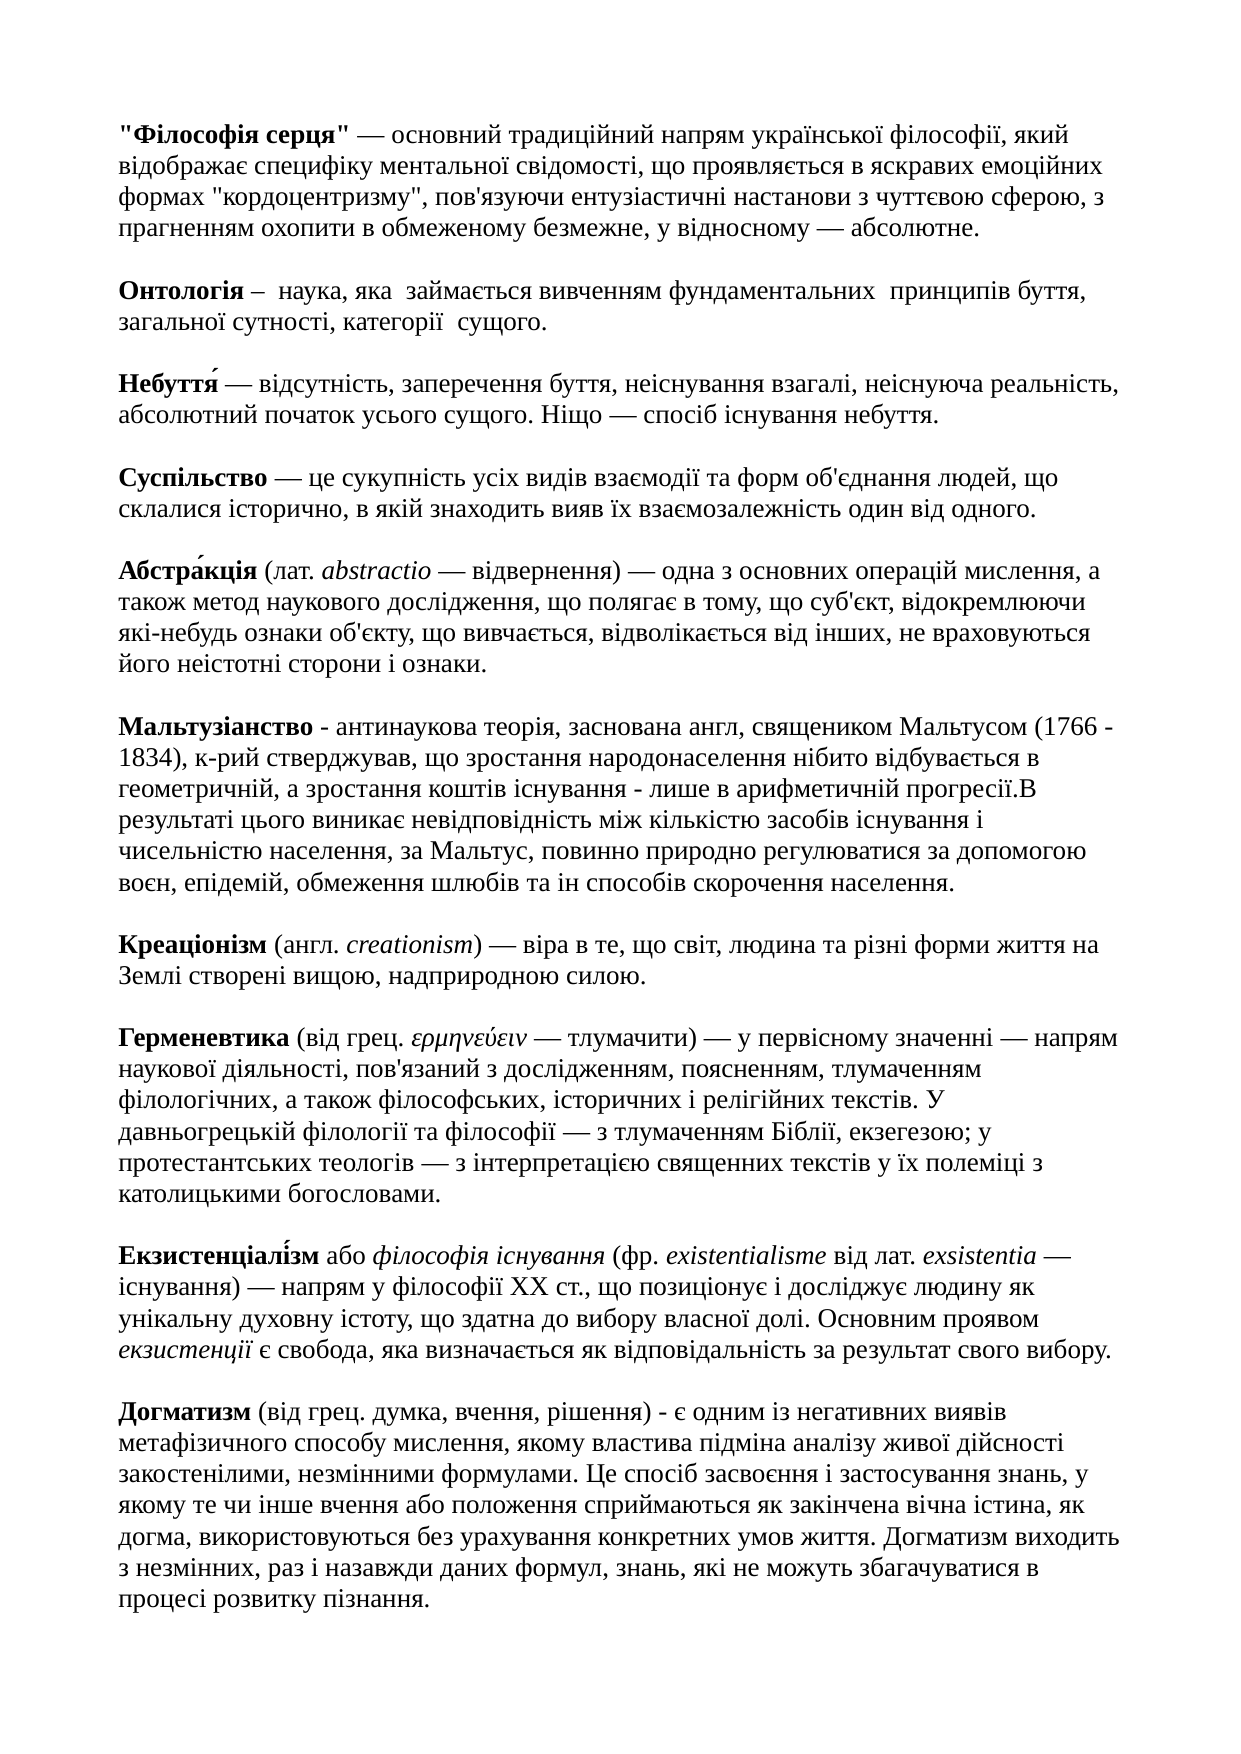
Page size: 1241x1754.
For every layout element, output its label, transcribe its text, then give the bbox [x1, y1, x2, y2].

text Екзистенціалі́зм або філософія існування (фр. existentialisme від лат. exsistentia — існування) — напрям у філософії XX ст., що позиціонує і досліджує людину як унікальну духовну істоту, що здатна до вибору власної долі. Основним проявом екзистенції є свобода, яка визначається як відповідальність за результат свого вибору. [118, 1239, 1122, 1364]
text Мальтузіанство - антинаукова теорія, заснована англ, священиком Мальтусом (1766 - 1834), к-рий стверджував, що зростання народонаселення нібито відбувається в геометричній, а зростання коштів існування - лише в арифметичній прогресії.В результаті цього виникає невідповідність між кількістю засобів існування і чисельністю населення, за Мальтус, повинно природно регулюватися за допомогою воєн, епідемій, обмеження шлюбів та ін способів скорочення населення. [118, 710, 1122, 897]
text Догматизм (від грец. думка, вчення, рішення) - є одним із негативних виявів метафізичного способу мислення, якому властива підміна аналізу живої дійсності закостенілими, незмінними формулами. Це спосіб засвоєння і застосування знань, у якому те чи інше вчення або положення сприймаються як закінчена вічна істина, як догма, використовуються без урахування конкретних умов життя. Догматизм виходить з незмінних, раз і назавжди даних формул, знань, які не можуть збагачуватися в процесі розвитку пізнання. [118, 1395, 1122, 1613]
text Креаціонізм (англ. creationism) — віра в те, що світ, людина та різні форми життя на Землі створені вищою, надприродною силою. [118, 928, 1122, 990]
text Абстра́кція (лат. abstractio — відвернення) — одна з основних операцій мислення, а також метод наукового дослідження, що полягає в тому, що суб'єкт, відокремлюючи які-небудь ознаки об'єкту, що вивчається, відволікається від інших, не враховуються його неістотні сторони і ознаки. [118, 554, 1122, 679]
text Герменевтика (від грец. ερμηνεύειν — тлумачити) — у первісному значенні — напрям наукової діяльності, пов'язаний з дослідженням, поясненням, тлумаченням філологічних, а також філософських, історичних і релігійних текстів. У давньогрецькій філології та філософії — з тлумаченням Біблії, екзегезою; у протестантських теологів — з інтерпретацією священних текстів у їх полеміці з католицькими богословами. [118, 1021, 1122, 1208]
text Онтологія – наука, яка займається вивченням фундаментальних принципів буття, загальної сутності, категорії сущого. [118, 274, 1122, 336]
text "Філософія серця" — основний традиційний напрям української філософії, який відображає специфіку ментальної свідомості, що проявляється в яскравих емоційних формах "кордоцентризму", пов'язуючи ентузіастичні настанови з чуттєвою сферою, з прагненням охопити в обмеженому безмежне, у відносному — абсолютне. [118, 118, 1122, 243]
text Суспільство — це сукупність усіх видів взаємодії та форм об'єднання людей, що склалися історично, в якій знаходить вияв їх взаємозалежність один від одного. [118, 461, 1122, 523]
text Небуття́ — відсутність, заперечення буття, неіснування взагалі, неіснуюча реальність, абсолютний початок усього сущого. Ніщо — спосіб існування небуття. [118, 367, 1122, 429]
